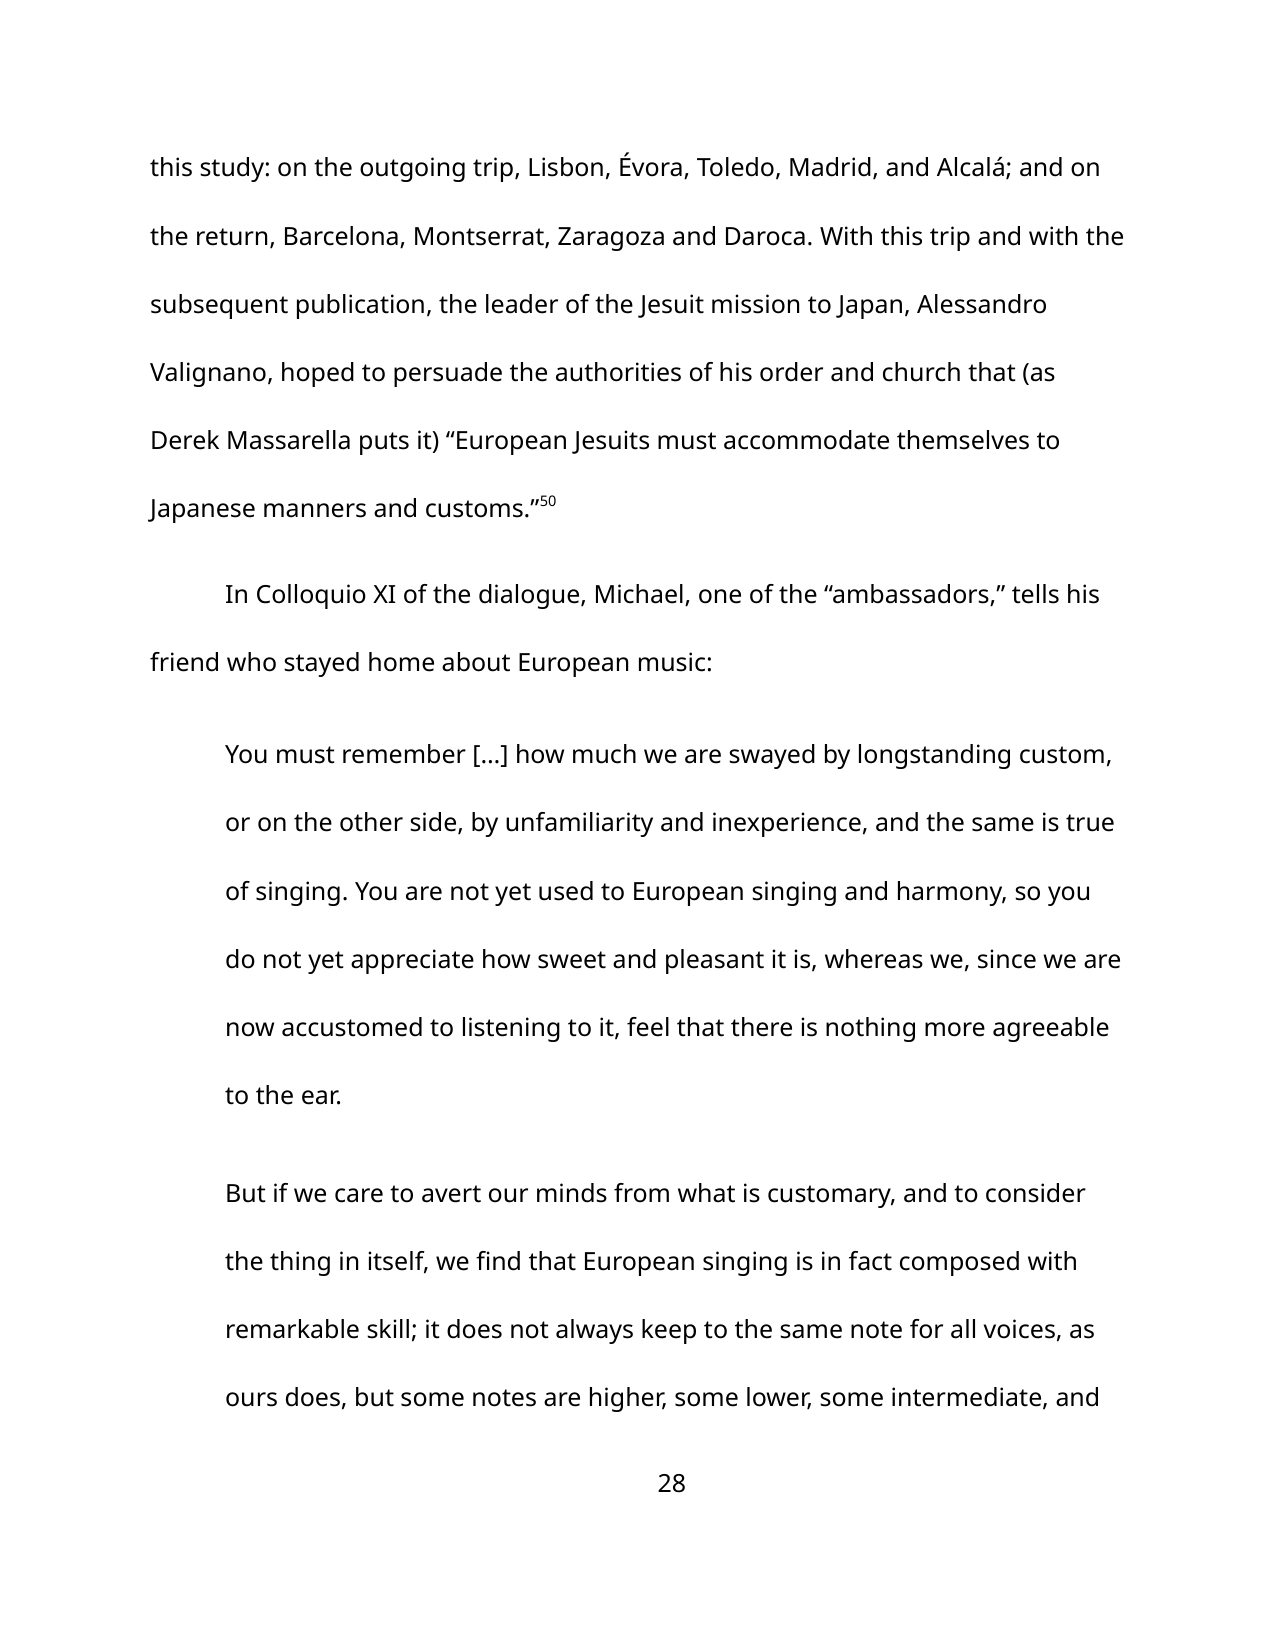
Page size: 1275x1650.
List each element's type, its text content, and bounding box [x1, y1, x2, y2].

text In Colloquio XI of the dialogue, Michael, one of the “ambassadors,” tells his friend who stayed home about European music: [150, 577, 1125, 679]
text But if we care to avert our minds from what is customary, and to consider the thing in itself, we find that European singing is in fact composed with remarkable skill; it does not always keep to the same note for all voices, as ours does, but some notes are higher, some lower, some intermediate, and [225, 1176, 1125, 1414]
text this study: on the outgoing trip, Lisbon, Évora, Toledo, Madrid, and Alcalá; and on the return, Barcelona, Montserrat, Zaragoza and Daroca. With this trip and with the subsequent publication, the leader of the Jesuit mission to Japan, Alessandro Valignano, hoped to persuade the authorities of his order and church that (as Derek Massarella puts it) “European Jesuits must accommodate themselves to Japanese manners and customs.” [150, 150, 1125, 525]
text You must remember […] how much we are swayed by longstanding custom, or on the other side, by unfamiliarity and inexperience, and the same is true of singing. You are not yet used to European singing and harmony, so you do not yet appreciate how sweet and pleasant it is, whereas we, since we are now accustomed to listening to it, feel that there is nothing more agreeable to the ear. [225, 737, 1125, 1112]
